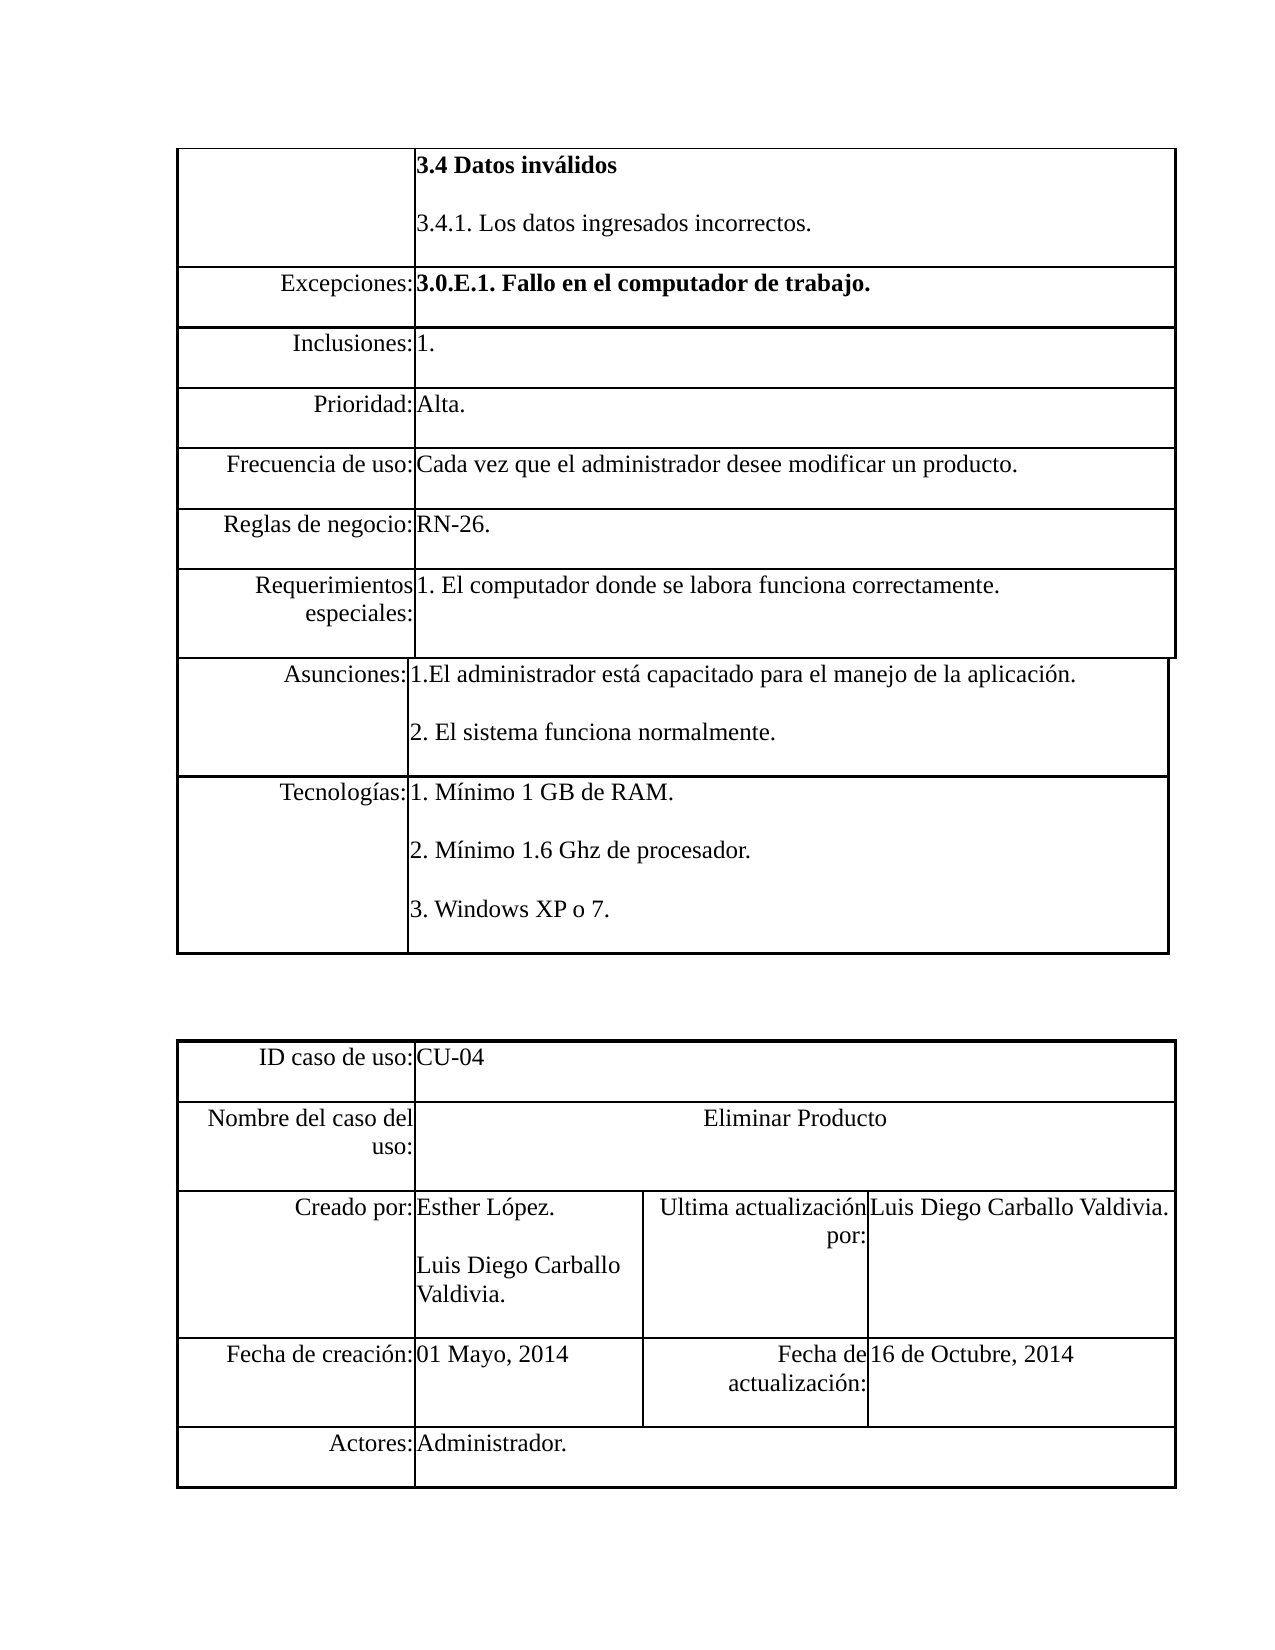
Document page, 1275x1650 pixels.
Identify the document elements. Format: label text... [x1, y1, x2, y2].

table_cell Asunciones: [179, 659, 407, 775]
table_cell Fecha de actualización: [644, 1339, 867, 1426]
table_cell Nombre del caso del uso: [179, 1103, 414, 1190]
table_cell Cada vez que el administrador desee modificar un producto. [416, 449, 1174, 507]
table_cell 01 Mayo, 2014 [416, 1339, 642, 1426]
table_header CU-04 [416, 1043, 1174, 1101]
table_cell Actores: [179, 1428, 414, 1486]
table_cell RN-26. [416, 510, 1174, 568]
table_cell Creado por: [179, 1192, 414, 1337]
table_cell Excepciones: [179, 268, 414, 326]
table_cell Frecuencia de uso: [179, 449, 414, 507]
table_cell Luis Diego Carballo Valdivia. [869, 1192, 1174, 1337]
table_cell Esther López. Luis Diego Carballo Valdivia. [416, 1192, 642, 1337]
table_cell Requerimientos especiales: [179, 570, 414, 657]
table_cell 3.0.E.1. Fallo en el computador de trabajo. [416, 268, 1174, 326]
table_cell Fecha de creación: [179, 1339, 414, 1426]
table_cell Alta. [416, 389, 1174, 447]
table_cell [1170, 659, 1175, 775]
table_cell 1.El administrador está capacitado para el manejo de la aplicación. 2. El sistema funciona normalmente. [409, 659, 1167, 775]
table_header ID caso de uso: [179, 1043, 414, 1101]
table_cell [1170, 775, 1175, 952]
table_cell Inclusiones: [179, 329, 414, 387]
table_cell 1. El computador donde se labora funciona correctamente. [416, 570, 1174, 657]
table_cell Reglas de negocio: [179, 510, 414, 568]
table_cell 16 de Octubre, 2014 [869, 1339, 1174, 1426]
table_cell [179, 149, 414, 266]
table_cell Administrador. [416, 1428, 1174, 1486]
table_cell Tecnologías: [179, 778, 407, 952]
table_cell Ultima actualización por: [644, 1192, 867, 1337]
table_cell Eliminar Producto [416, 1103, 1174, 1190]
table_cell Prioridad: [179, 389, 414, 447]
table_cell 1. Mínimo 1 GB de RAM. 2. Mínimo 1.6 Ghz de procesador. 3. Windows XP o 7. [409, 778, 1167, 952]
table_cell 1. [416, 329, 1174, 387]
table_cell 3.4 Datos inválidos 3.4.1. Los datos ingresados incorrectos. [416, 149, 1174, 266]
